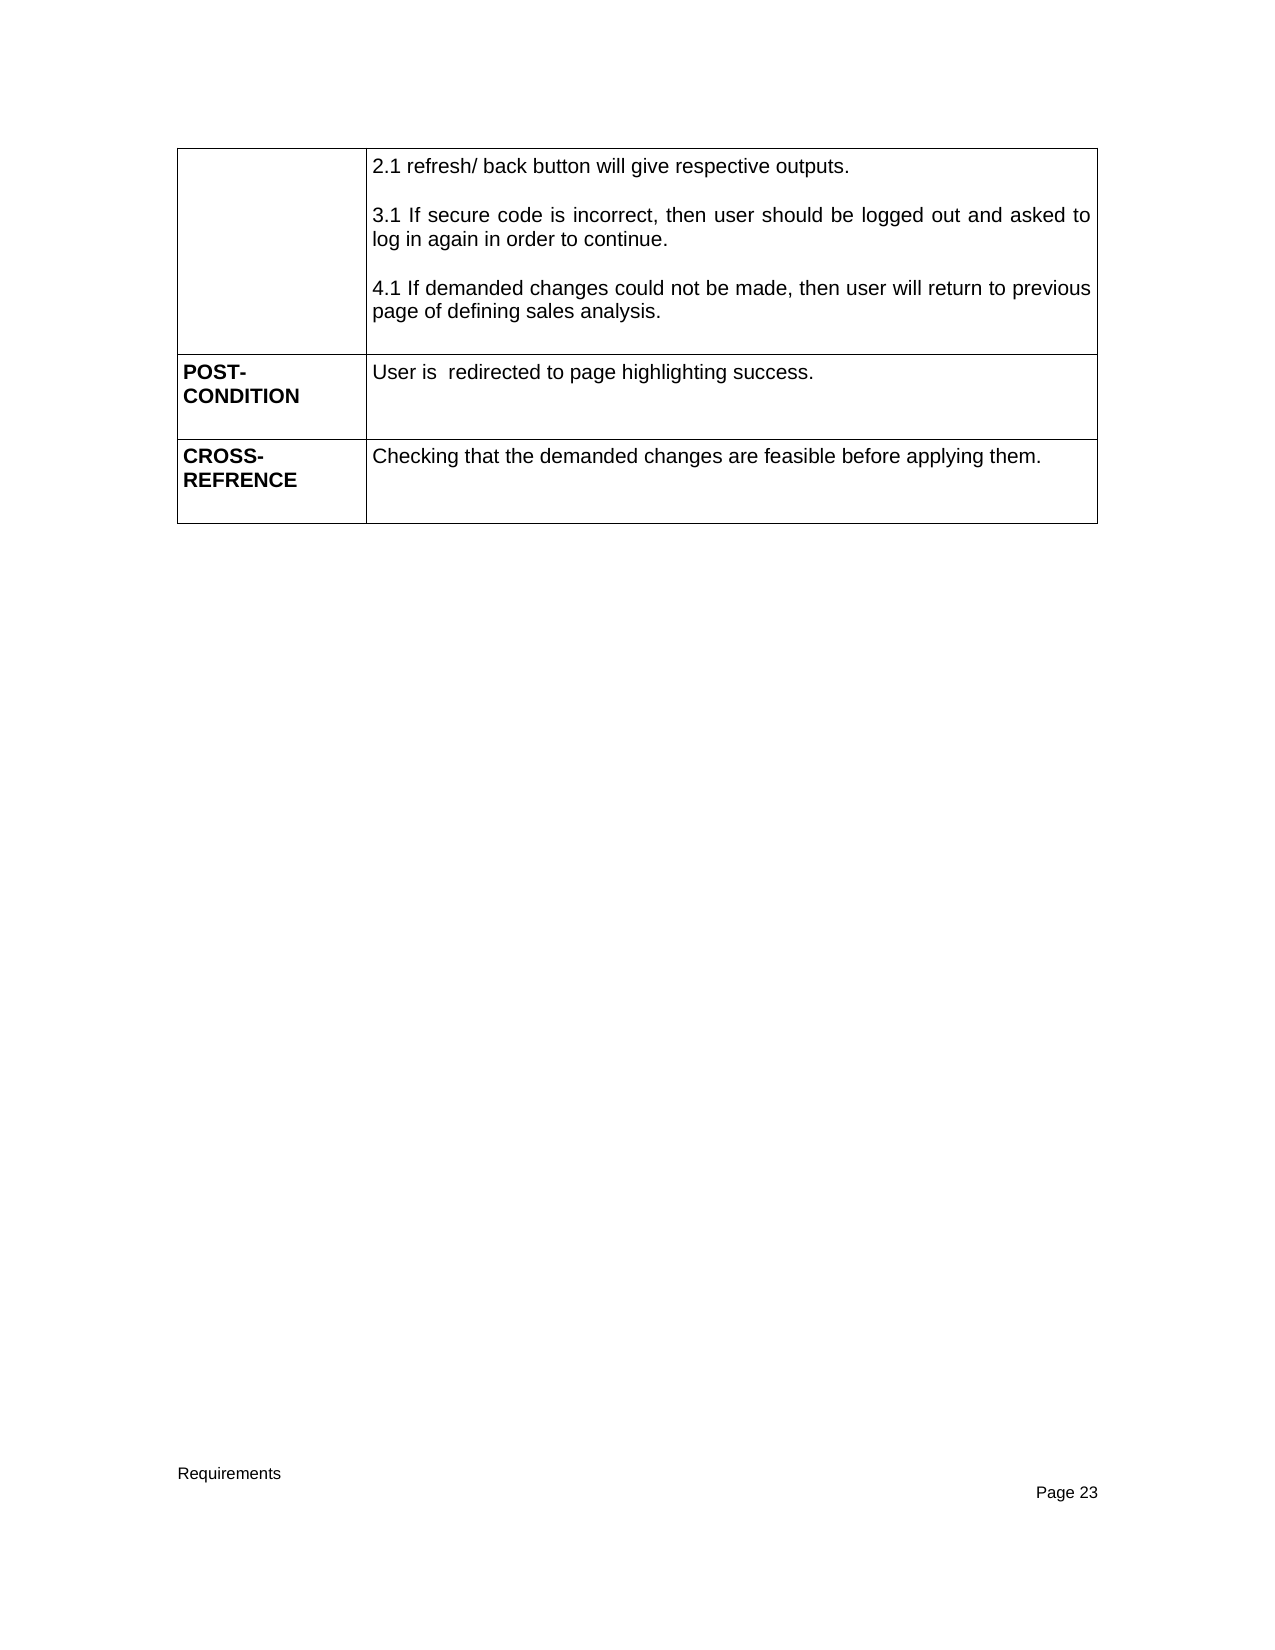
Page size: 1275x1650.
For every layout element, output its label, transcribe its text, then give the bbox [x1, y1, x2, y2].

table_cell POST-CONDITION [178, 355, 366, 438]
table_cell CROSS-REFRENCE [178, 440, 366, 523]
table_cell User is redirected to page highlighting success. [367, 355, 1097, 438]
table_cell [178, 149, 366, 354]
table_cell 2.1 refresh/ back button will give respective outputs. 3.1 If secure code is incorrect, then user should be logged out and asked to log in again in order to continue. 4.1 If demanded changes could not be made, then user will return to previous page of defining sales analysis. [367, 149, 1097, 354]
table_cell Checking that the demanded changes are feasible before applying them. [367, 440, 1097, 523]
